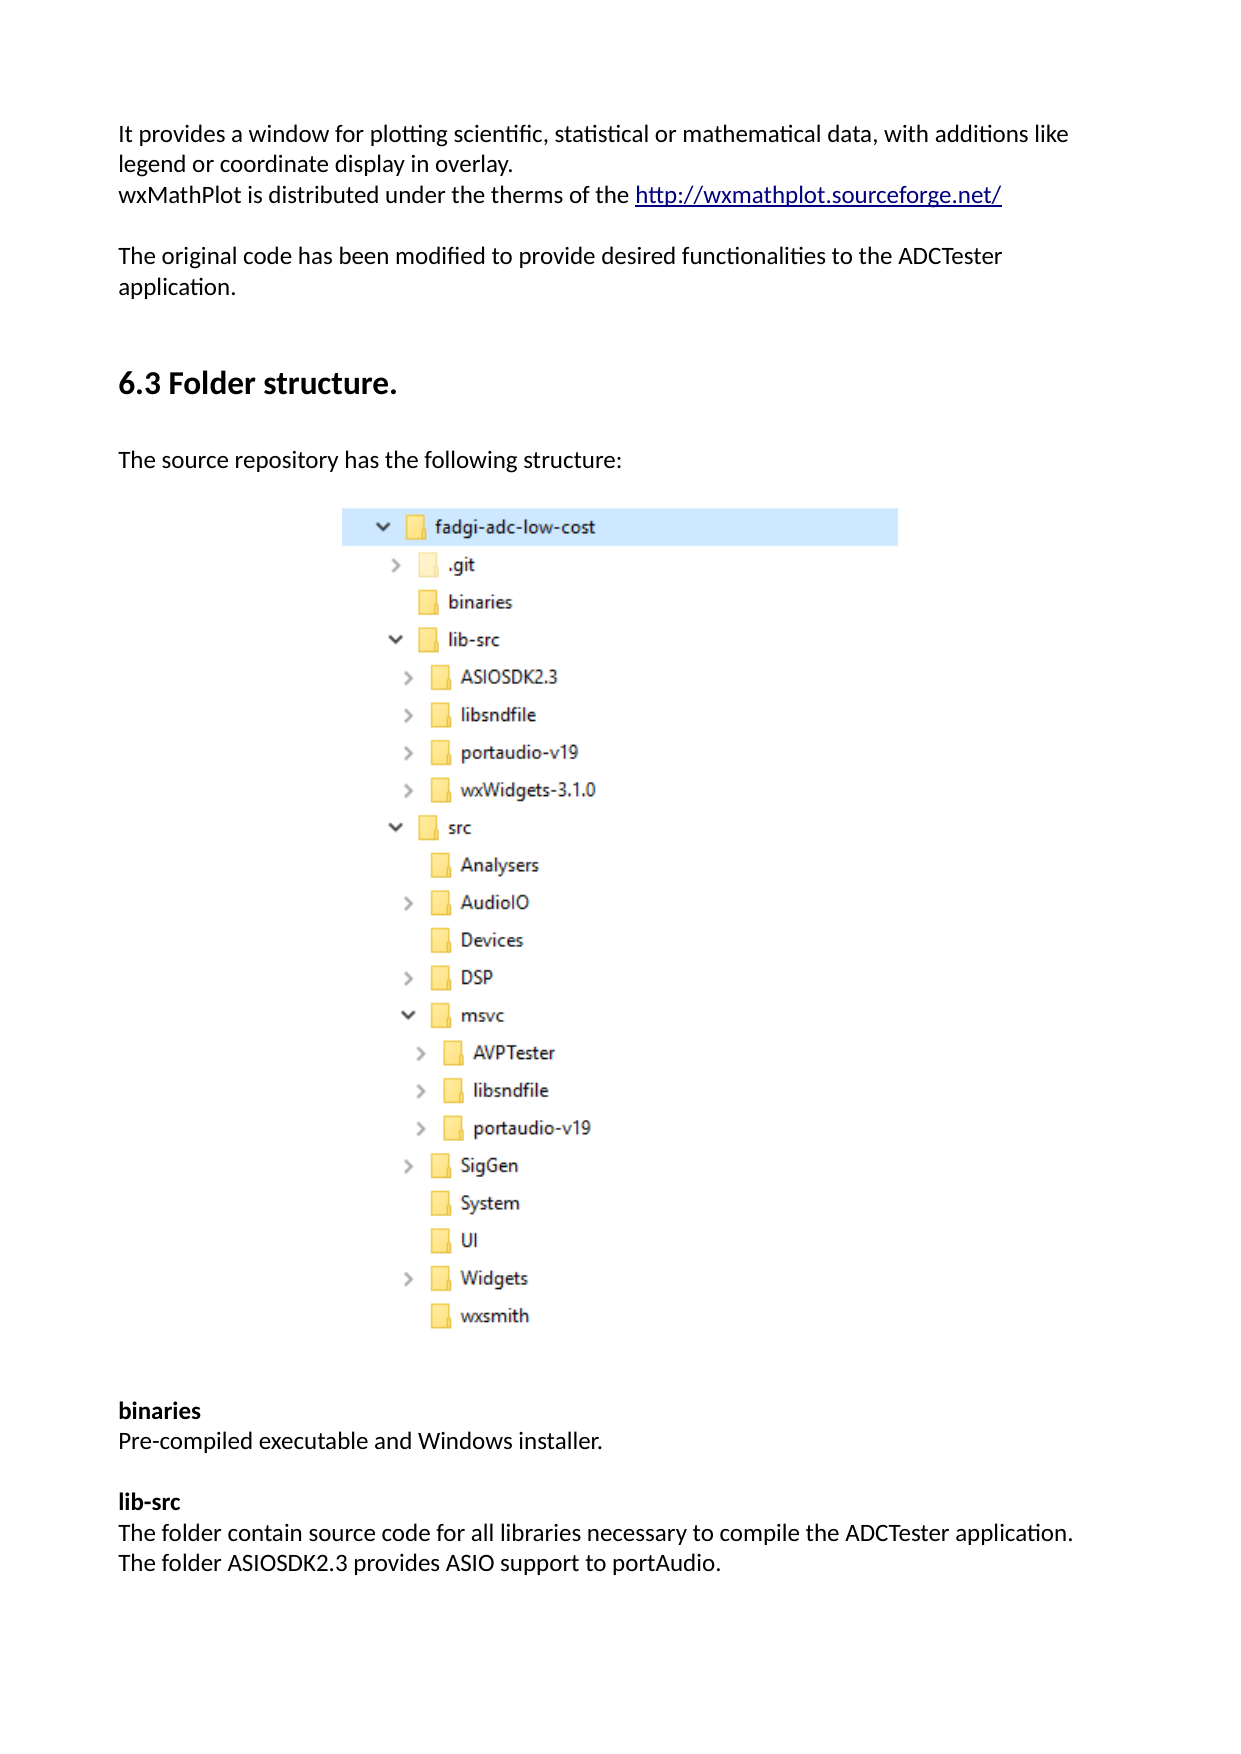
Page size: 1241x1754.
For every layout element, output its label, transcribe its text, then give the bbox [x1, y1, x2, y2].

text binaries [118, 1395, 1122, 1426]
picture [342, 504, 899, 1335]
text The source repository has the following structure: [118, 444, 1122, 474]
text The folder ASIOSDK2.3 provides ASIO support to portAudio. [118, 1548, 1122, 1578]
text The original code has been modified to provide desired functionalities to the ADCTester application. [118, 240, 1122, 301]
text 6.3 Folder structure. [118, 362, 1122, 403]
text Pre-compiled executable and Windows installer. [118, 1426, 1122, 1456]
text The folder contain source code for all libraries necessary to compile the ADCTester application. [118, 1517, 1122, 1548]
text wxMathPlot is distributed under the therms of the http://wxmathplot.sourceforge.net/ [118, 179, 1122, 210]
text lib-src [118, 1487, 1122, 1517]
text It provides a window for plotting scientific, statistical or mathematical data, with additions like legend or coordinate display in overlay. [118, 118, 1122, 179]
